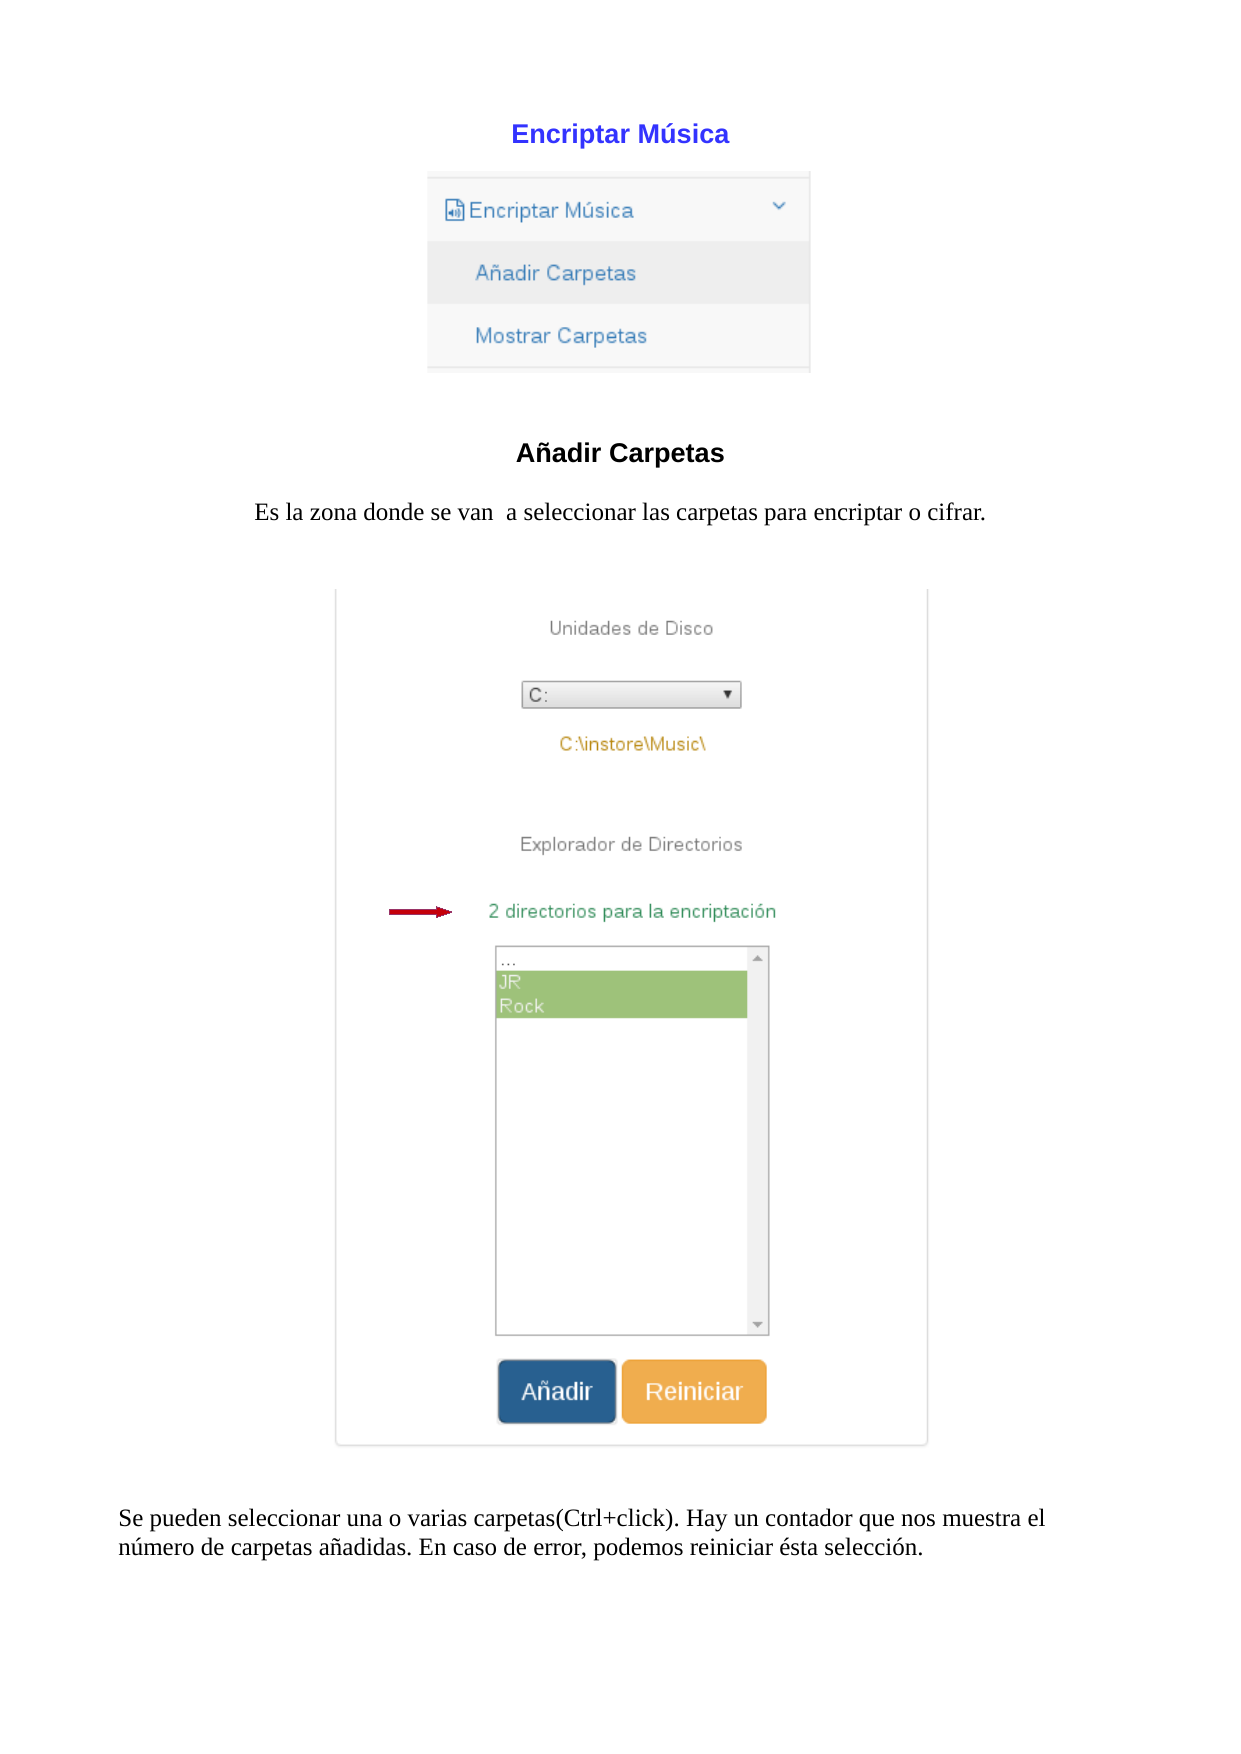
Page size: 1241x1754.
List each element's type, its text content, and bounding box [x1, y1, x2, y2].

text Añadir Carpetas [118, 437, 1122, 468]
picture [427, 171, 814, 373]
text Encriptar Música [118, 118, 1122, 149]
text Se pueden seleccionar una o varias carpetas(Ctrl+click). Hay un contador que nos muestra el número de carpetas añadidas. En caso de error, podemos reiniciar ésta selección. [118, 1503, 1122, 1561]
picture [331, 589, 934, 1449]
text Es la zona donde se van a seleccionar las carpetas para encriptar o cifrar. [118, 497, 1122, 526]
